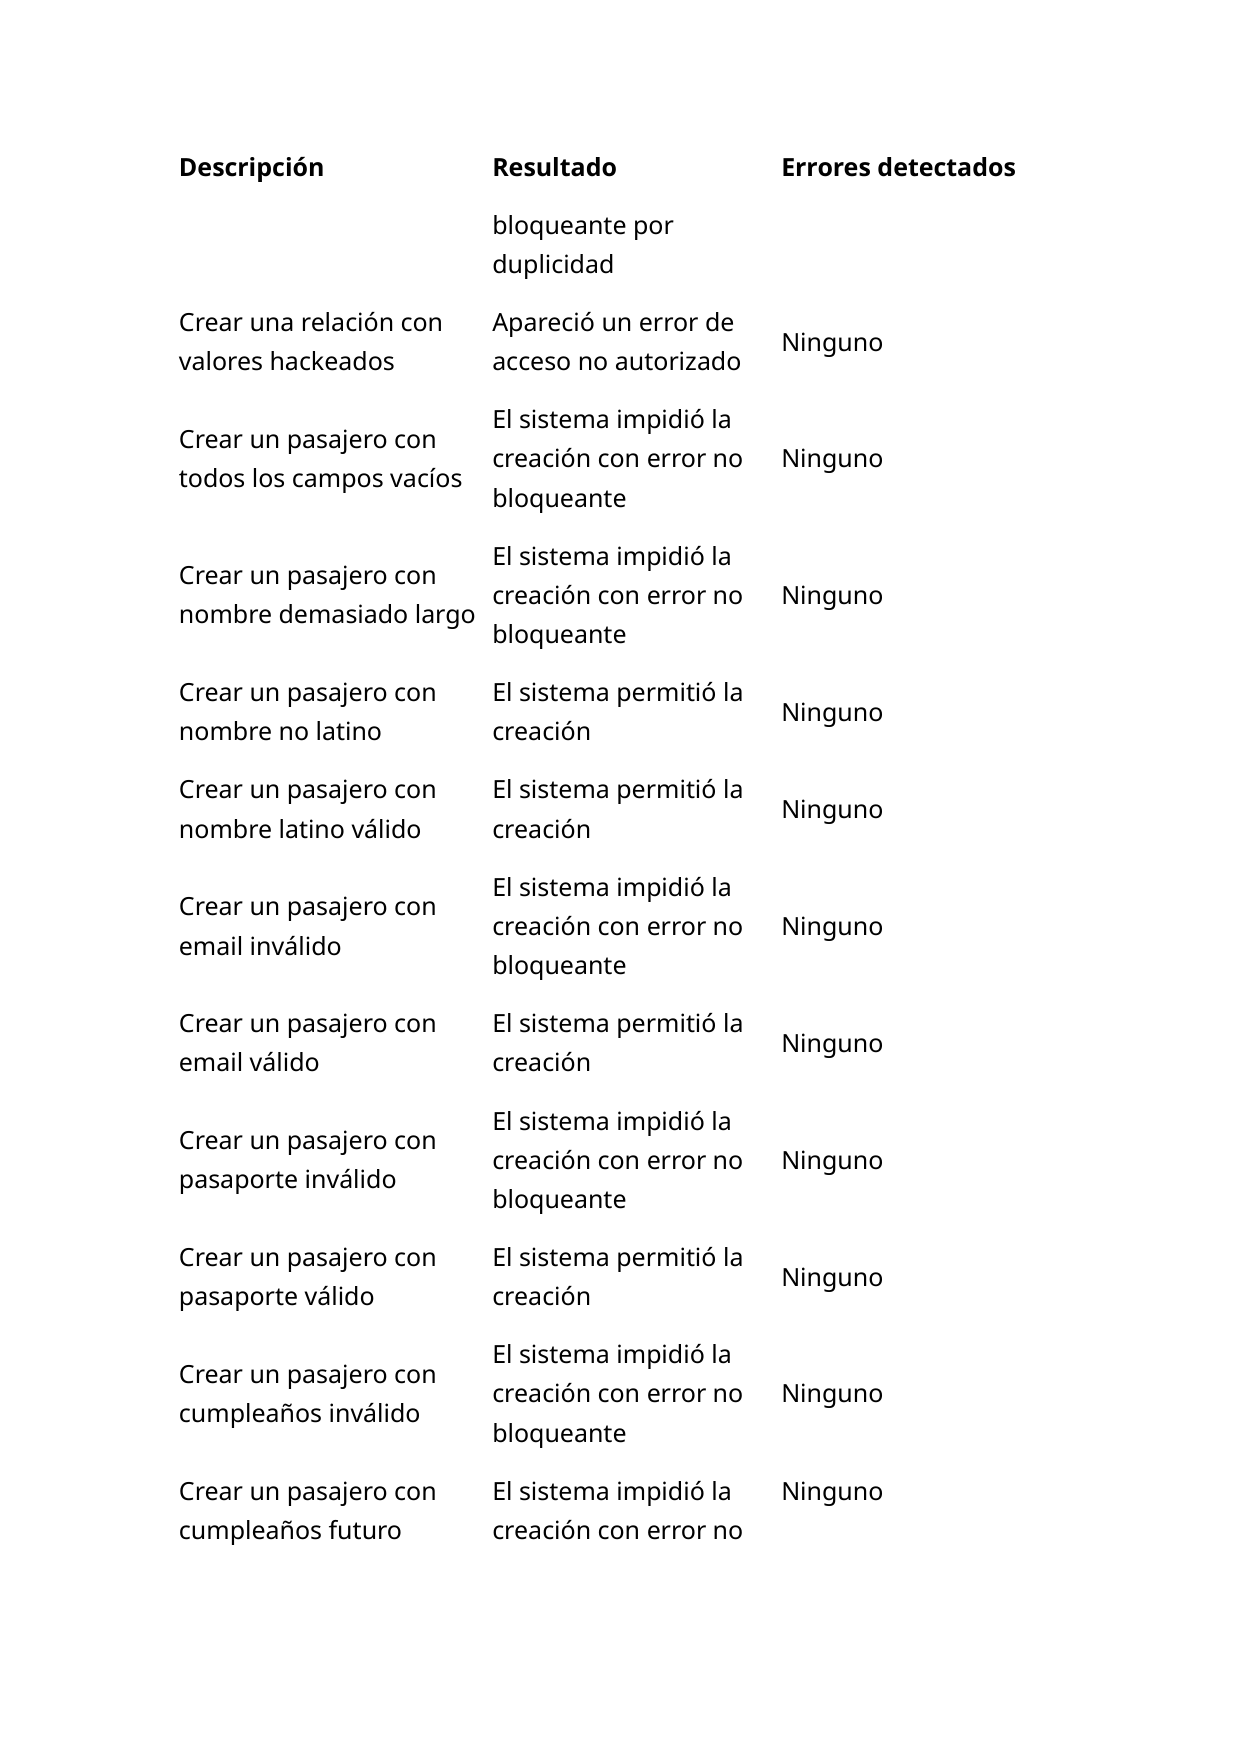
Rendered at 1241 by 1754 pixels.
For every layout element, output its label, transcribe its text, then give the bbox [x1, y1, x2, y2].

table_cell Crear un pasajero con pasaporte válido [177, 1238, 491, 1335]
table_header Descripción [177, 148, 491, 206]
table_cell Crear un pasajero con email válido [177, 1004, 491, 1102]
table_cell Ninguno [779, 673, 1063, 771]
table_cell Crear un pasajero con nombre no latino [177, 673, 491, 771]
table_cell Crear un pasajero con cumpleaños futuro [177, 1472, 491, 1569]
table_cell Ninguno [779, 771, 1063, 868]
table_cell El sistema impidió la creación con error no [491, 1472, 779, 1569]
table_cell El sistema impidió la creación con error no bloqueante [491, 1335, 779, 1472]
table_cell [779, 206, 1063, 303]
table_cell Crear un pasajero con cumpleaños inválido [177, 1335, 491, 1472]
table_cell El sistema impidió la creación con error no bloqueante [491, 537, 779, 673]
table_cell El sistema impidió la creación con error no bloqueante [491, 1102, 779, 1238]
table_cell Ninguno [779, 537, 1063, 673]
table_cell Ninguno [779, 1238, 1063, 1335]
table_cell Crear un pasajero con email inválido [177, 868, 491, 1004]
table_cell Ninguno [779, 303, 1063, 400]
table_cell El sistema permitió la creación [491, 1238, 779, 1335]
table_cell Ninguno [779, 868, 1063, 1004]
table_cell [177, 206, 491, 303]
table_cell El sistema impidió la creación con error no bloqueante [491, 868, 779, 1004]
table_cell Ninguno [779, 1335, 1063, 1472]
table_cell Ninguno [779, 1472, 1063, 1569]
table_header Errores detectados [779, 148, 1063, 206]
table_cell Crear un pasajero con pasaporte inválido [177, 1102, 491, 1238]
table_cell Crear un pasajero con nombre demasiado largo [177, 537, 491, 673]
table_cell Apareció un error de acceso no autorizado [491, 303, 779, 400]
table_cell Ninguno [779, 400, 1063, 537]
table_cell El sistema permitió la creación [491, 771, 779, 868]
table_cell El sistema permitió la creación [491, 1004, 779, 1102]
table_cell Ninguno [779, 1102, 1063, 1238]
table_cell Ninguno [779, 1004, 1063, 1102]
table_cell Crear un pasajero con todos los campos vacíos [177, 400, 491, 537]
table_cell El sistema impidió la creación con error no bloqueante [491, 400, 779, 537]
table_cell bloqueante por duplicidad [491, 206, 779, 303]
table_cell Crear un pasajero con nombre latino válido [177, 771, 491, 868]
table_header Resultado [491, 148, 779, 206]
table_cell El sistema permitió la creación [491, 673, 779, 771]
table_cell Crear una relación con valores hackeados [177, 303, 491, 400]
